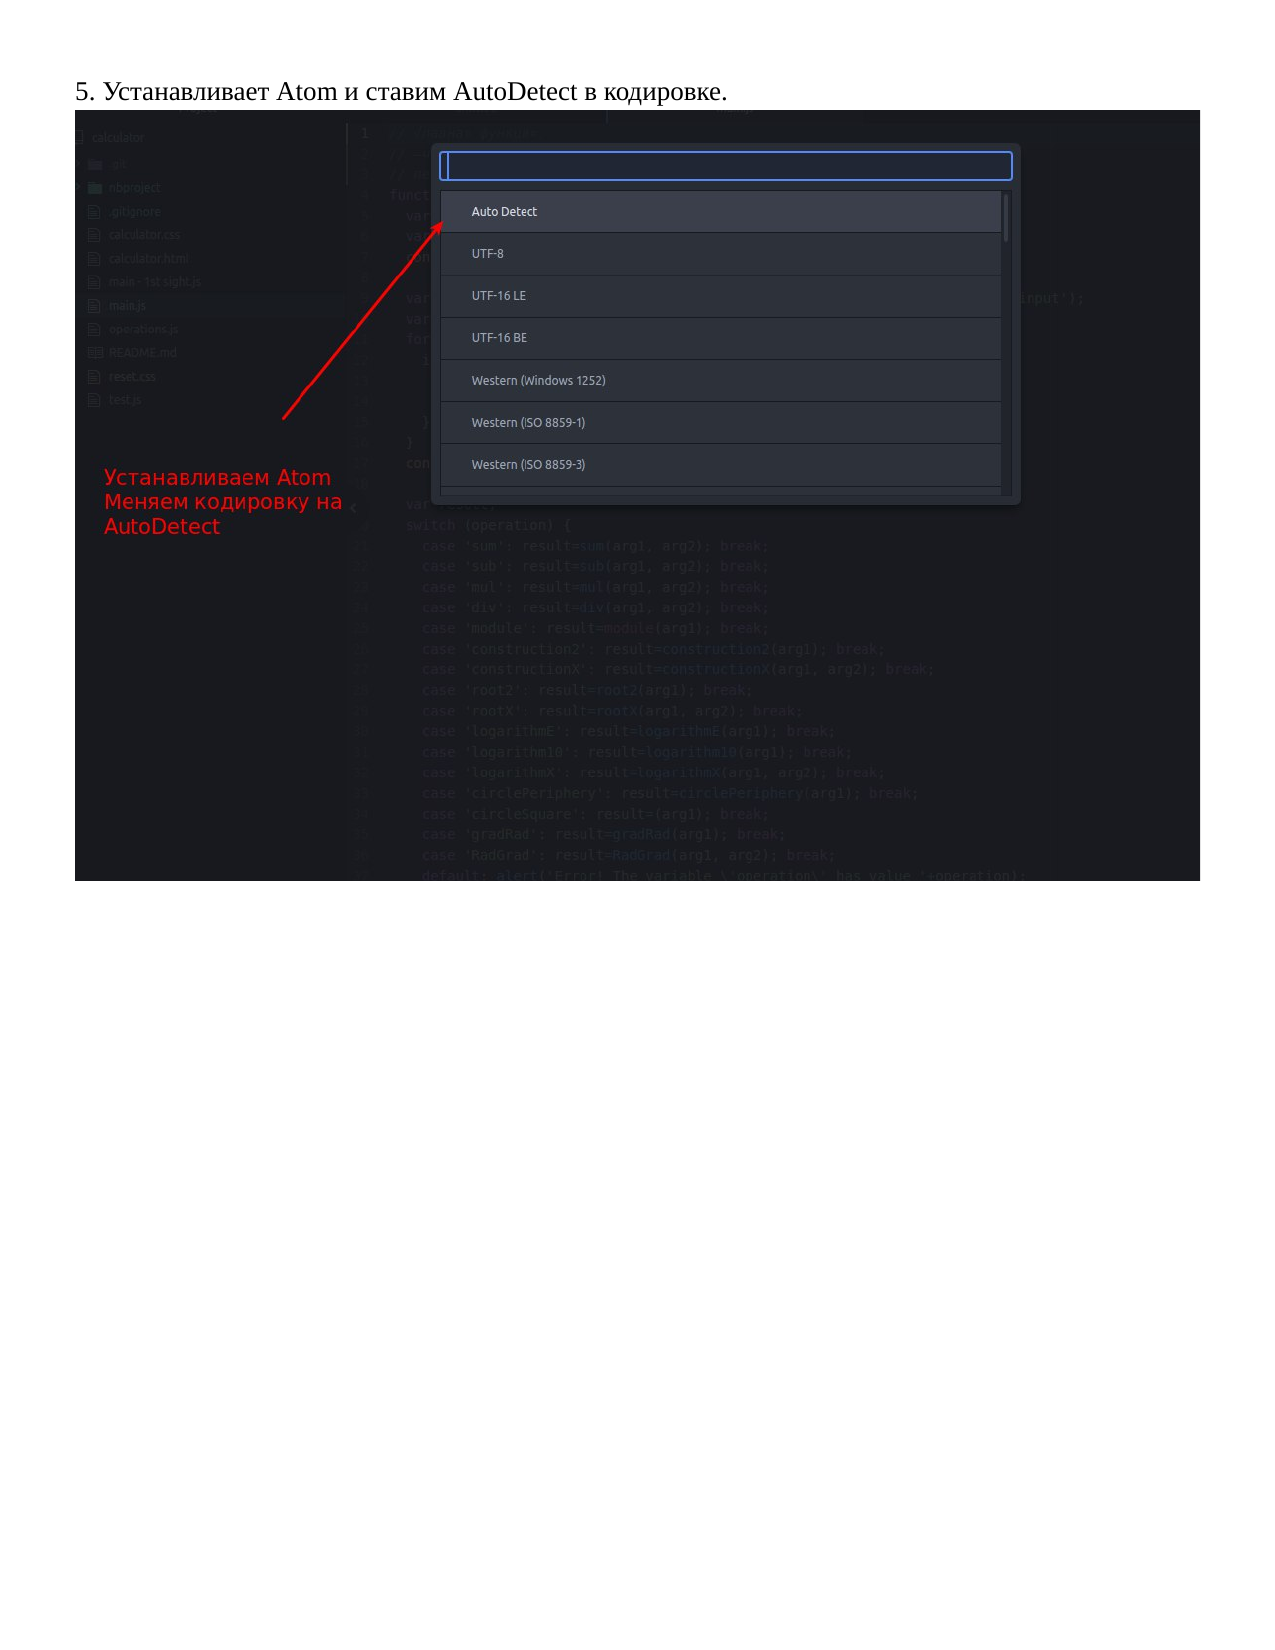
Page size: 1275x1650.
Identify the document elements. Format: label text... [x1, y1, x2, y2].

text 5. Устанавливает Atom и ставим AutoDetect в кодировке. [75, 75, 1200, 106]
